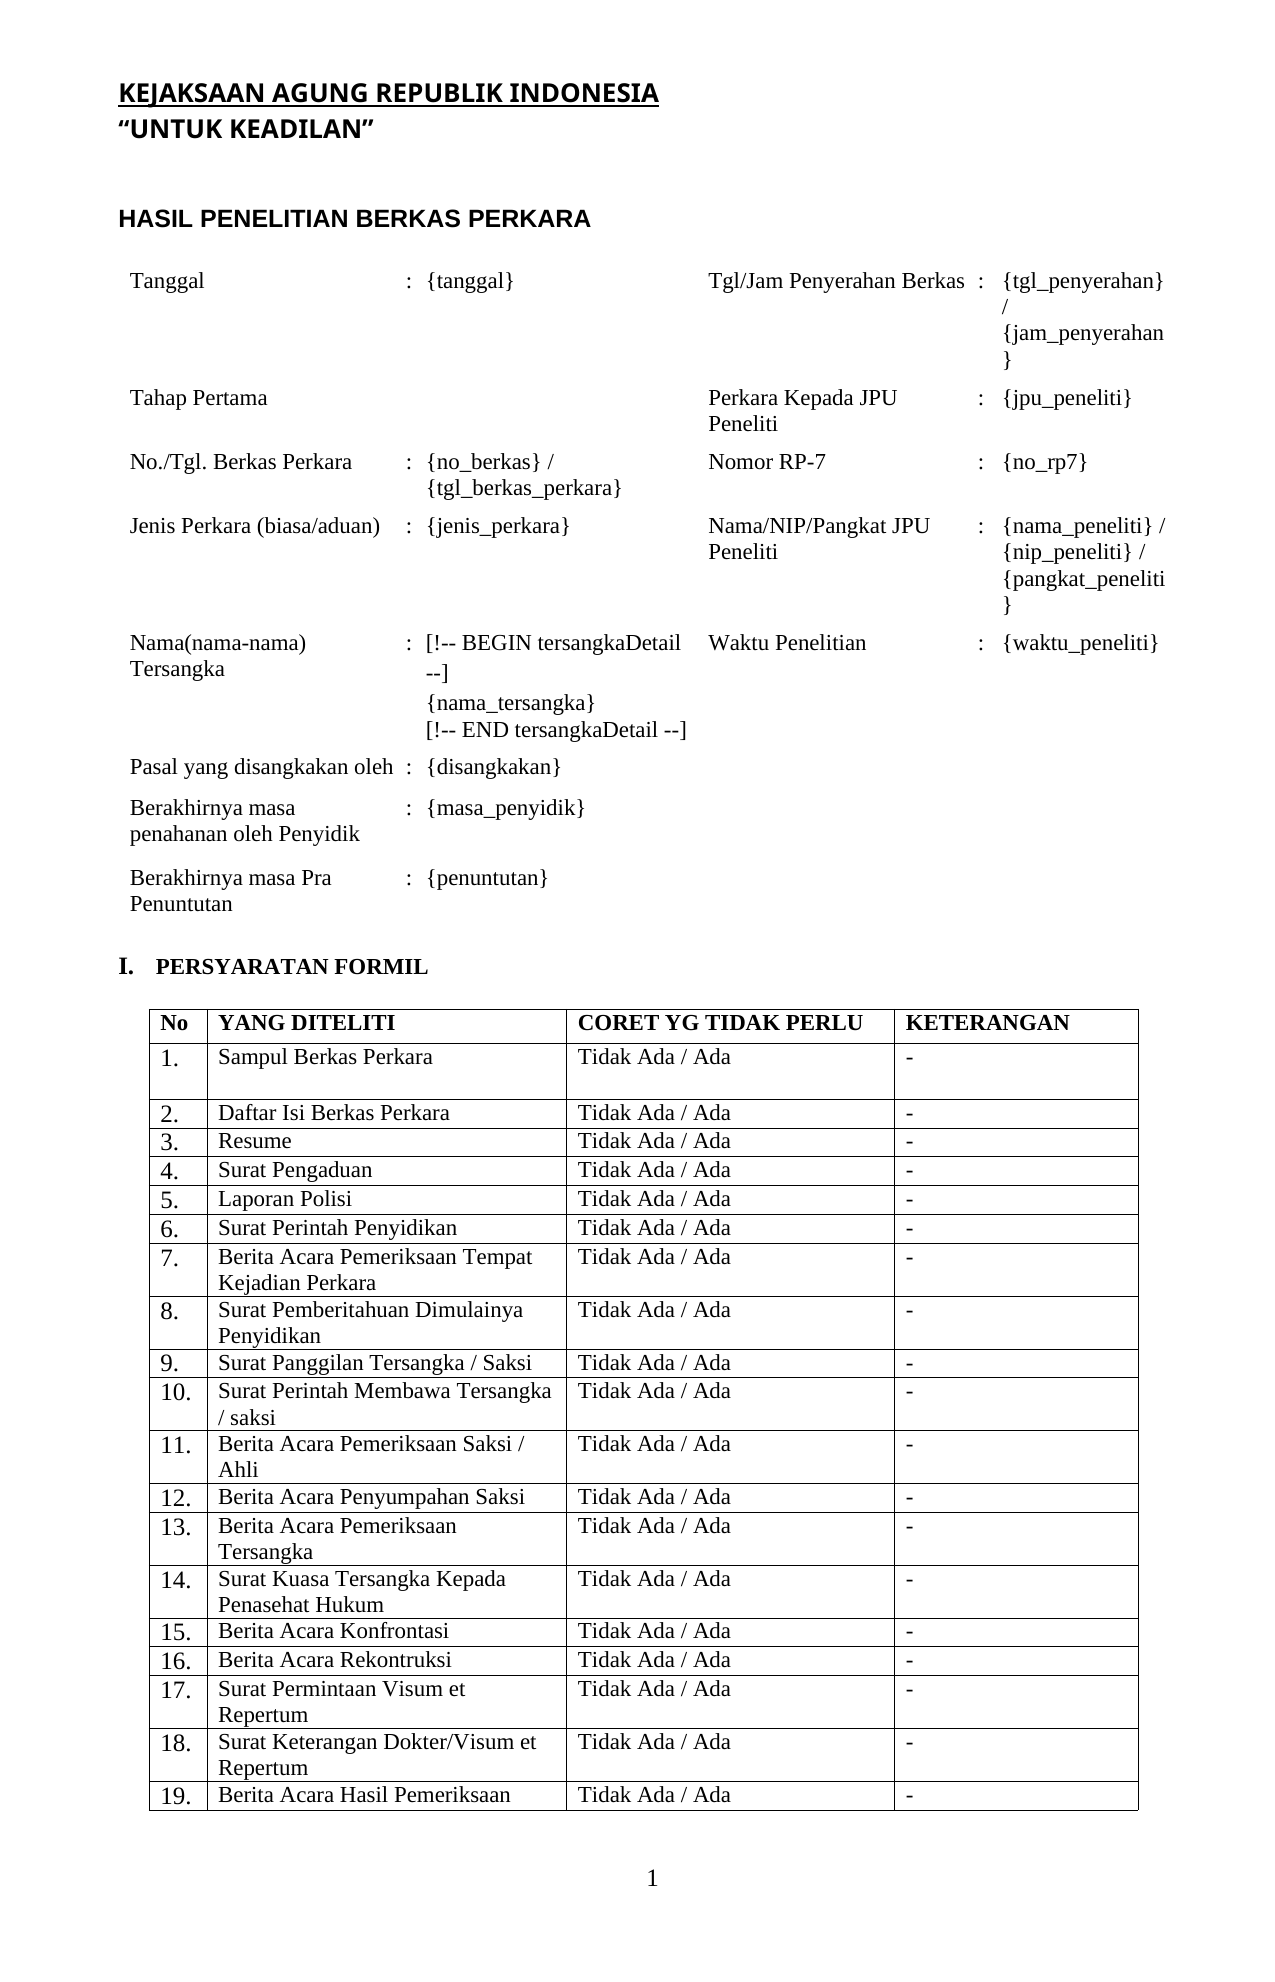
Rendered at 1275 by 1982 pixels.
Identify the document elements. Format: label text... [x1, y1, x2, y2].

table_cell : [972, 442, 996, 506]
table_header CORET YG TIDAK PERLU [567, 1010, 894, 1043]
table_cell - [895, 1647, 1138, 1675]
table_cell [150, 1484, 207, 1512]
list PERSYARATAN FORMIL [118, 951, 1186, 980]
table_header Tgl/Jam Penyerahan Berkas [703, 261, 972, 378]
table_cell - [895, 1186, 1138, 1214]
table_cell Nomor RP-7 [703, 442, 972, 506]
table_cell : [400, 858, 420, 922]
table_cell Tidak Ada / Ada [567, 1431, 894, 1483]
table_cell Nama(nama-nama) Tersangka [124, 623, 400, 748]
table_cell [972, 788, 996, 858]
table_cell [150, 1297, 207, 1348]
table_cell Surat Perintah Penyidikan [208, 1215, 566, 1243]
table_cell [150, 1186, 207, 1214]
table_cell Surat Perintah Membawa Tersangka / saksi [208, 1378, 566, 1430]
table_cell {nama_peneliti} / {nip_peneliti} / {pangkat_peneliti} [996, 506, 1181, 623]
table_cell {no_berkas} / {tgl_berkas_perkara} [420, 442, 702, 506]
table_cell {masa_penyidik} [420, 788, 702, 858]
table_cell - [895, 1297, 1138, 1348]
table_cell {no_rp7} [996, 442, 1181, 506]
table_cell [150, 1378, 207, 1430]
table_cell [150, 1566, 207, 1617]
table_cell Tidak Ada / Ada [567, 1100, 894, 1127]
table_cell {disangkakan} [420, 748, 702, 788]
table_cell [996, 788, 1181, 858]
table_cell Tidak Ada / Ada [567, 1157, 894, 1185]
table_header : [400, 261, 420, 378]
table_cell : [972, 623, 996, 748]
table_cell Waktu Penelitian [703, 623, 972, 748]
text KEJAKSAAN AGUNG REPUBLIK INDONESIA [118, 75, 1186, 111]
table_cell Tidak Ada / Ada [567, 1244, 894, 1296]
table_cell [996, 858, 1181, 922]
table_cell Tidak Ada / Ada [567, 1044, 894, 1098]
table_cell Tidak Ada / Ada [567, 1619, 894, 1646]
table_cell [996, 748, 1181, 788]
table_cell - [895, 1100, 1138, 1127]
table_cell [150, 1350, 207, 1377]
table_cell Berita Acara Hasil Pemeriksaan [208, 1782, 566, 1809]
table_cell - [895, 1619, 1138, 1646]
table_cell Perkara Kepada JPU Peneliti [703, 378, 972, 442]
table_cell Tidak Ada / Ada [567, 1729, 894, 1781]
table_cell Tidak Ada / Ada [567, 1566, 894, 1617]
table_cell Tidak Ada / Ada [567, 1378, 894, 1430]
table_cell Berita Acara Penyumpahan Saksi [208, 1484, 566, 1512]
table_header Tanggal [124, 261, 400, 378]
table_cell Surat Kuasa Tersangka Kepada Penasehat Hukum [208, 1566, 566, 1617]
table_cell - [895, 1431, 1138, 1483]
table_cell [150, 1676, 207, 1728]
table_cell {jpu_peneliti} [996, 378, 1181, 442]
table_cell Berakhirnya masa Pra Penuntutan [124, 858, 400, 922]
table_cell : [400, 506, 420, 623]
table_cell Tidak Ada / Ada [567, 1129, 894, 1156]
table_cell Tidak Ada / Ada [567, 1676, 894, 1728]
table_header : [972, 261, 996, 378]
table_header YANG DITELITI [208, 1010, 566, 1043]
table_cell [703, 788, 972, 858]
table_cell [150, 1782, 207, 1809]
table_cell - [895, 1157, 1138, 1185]
table_cell Tidak Ada / Ada [567, 1647, 894, 1675]
table_cell Tidak Ada / Ada [567, 1484, 894, 1512]
table_cell No./Tgl. Berkas Perkara [124, 442, 400, 506]
table_cell - [895, 1729, 1138, 1781]
table_cell Berita Acara Pemeriksaan Tempat Kejadian Perkara [208, 1244, 566, 1296]
table_cell : [400, 788, 420, 858]
table_cell Tidak Ada / Ada [567, 1215, 894, 1243]
table_cell - [895, 1215, 1138, 1243]
table_cell [150, 1729, 207, 1781]
table_cell Surat Pengaduan [208, 1157, 566, 1185]
table_cell Tidak Ada / Ada [567, 1297, 894, 1348]
table_cell [150, 1215, 207, 1243]
table_cell - [895, 1350, 1138, 1377]
table_cell Surat Panggilan Tersangka / Saksi [208, 1350, 566, 1377]
table_cell Resume [208, 1129, 566, 1156]
table_cell Pasal yang disangkakan oleh [124, 748, 400, 788]
table_cell [150, 1244, 207, 1296]
table_cell [150, 1100, 207, 1127]
table_cell [150, 1044, 207, 1098]
table_cell - [895, 1484, 1138, 1512]
table_cell [150, 1431, 207, 1483]
table_cell Tahap Pertama [124, 378, 400, 442]
table_cell [972, 748, 996, 788]
table_cell : [400, 442, 420, 506]
table_cell - [895, 1129, 1138, 1156]
table_cell - [895, 1513, 1138, 1564]
table_cell Sampul Berkas Perkara [208, 1044, 566, 1098]
table_cell Daftar Isi Berkas Perkara [208, 1100, 566, 1127]
table_cell - [895, 1244, 1138, 1296]
table_cell {waktu_peneliti} [996, 623, 1181, 748]
table_cell - [895, 1566, 1138, 1617]
table_cell : [972, 378, 996, 442]
table_header {tgl_penyerahan} / {jam_penyerahan} [996, 261, 1181, 378]
table_cell Surat Permintaan Visum et Repertum [208, 1676, 566, 1728]
table_cell Surat Pemberitahuan Dimulainya Penyidikan [208, 1297, 566, 1348]
table_cell [703, 858, 972, 922]
table_cell [400, 378, 420, 442]
table_cell Berita Acara Konfrontasi [208, 1619, 566, 1646]
table_header {tanggal} [420, 261, 702, 378]
table_cell Tidak Ada / Ada [567, 1186, 894, 1214]
table_cell [!-- BEGIN tersangkaDetail --] {nama_tersangka} [!-- END tersangkaDetail --] [420, 623, 702, 748]
text HASIL PENELITIAN BERKAS PERKARA [118, 203, 1186, 232]
text “UNTUK KEADILAN” [118, 111, 1186, 146]
table_cell Tidak Ada / Ada [567, 1782, 894, 1809]
table_cell Berita Acara Pemeriksaan Tersangka [208, 1513, 566, 1564]
table_cell - [895, 1378, 1138, 1430]
table_cell [150, 1647, 207, 1675]
table_header KETERANGAN [895, 1010, 1138, 1043]
table_cell Nama/NIP/Pangkat JPU Peneliti [703, 506, 972, 623]
table_cell - [895, 1676, 1138, 1728]
table_cell Laporan Polisi [208, 1186, 566, 1214]
table_cell : [400, 748, 420, 788]
table_cell Berakhirnya masa penahanan oleh Penyidik [124, 788, 400, 858]
table_cell [150, 1129, 207, 1156]
table_cell [150, 1619, 207, 1646]
table_cell Berita Acara Rekontruksi [208, 1647, 566, 1675]
table_cell : [972, 506, 996, 623]
table_cell [150, 1513, 207, 1564]
table_cell - [895, 1044, 1138, 1098]
table_cell - [895, 1782, 1138, 1809]
table_cell Berita Acara Pemeriksaan Saksi / Ahli [208, 1431, 566, 1483]
table_cell Tidak Ada / Ada [567, 1350, 894, 1377]
table_cell : [400, 623, 420, 748]
table_cell [150, 1157, 207, 1185]
table_cell [420, 378, 702, 442]
table_cell [972, 858, 996, 922]
table_header No [150, 1010, 207, 1043]
table_cell [703, 748, 972, 788]
table_cell {penuntutan} [420, 858, 702, 922]
table_cell Tidak Ada / Ada [567, 1513, 894, 1564]
table_cell Surat Keterangan Dokter/Visum et Repertum [208, 1729, 566, 1781]
table_cell Jenis Perkara (biasa/aduan) [124, 506, 400, 623]
table_cell {jenis_perkara} [420, 506, 702, 623]
